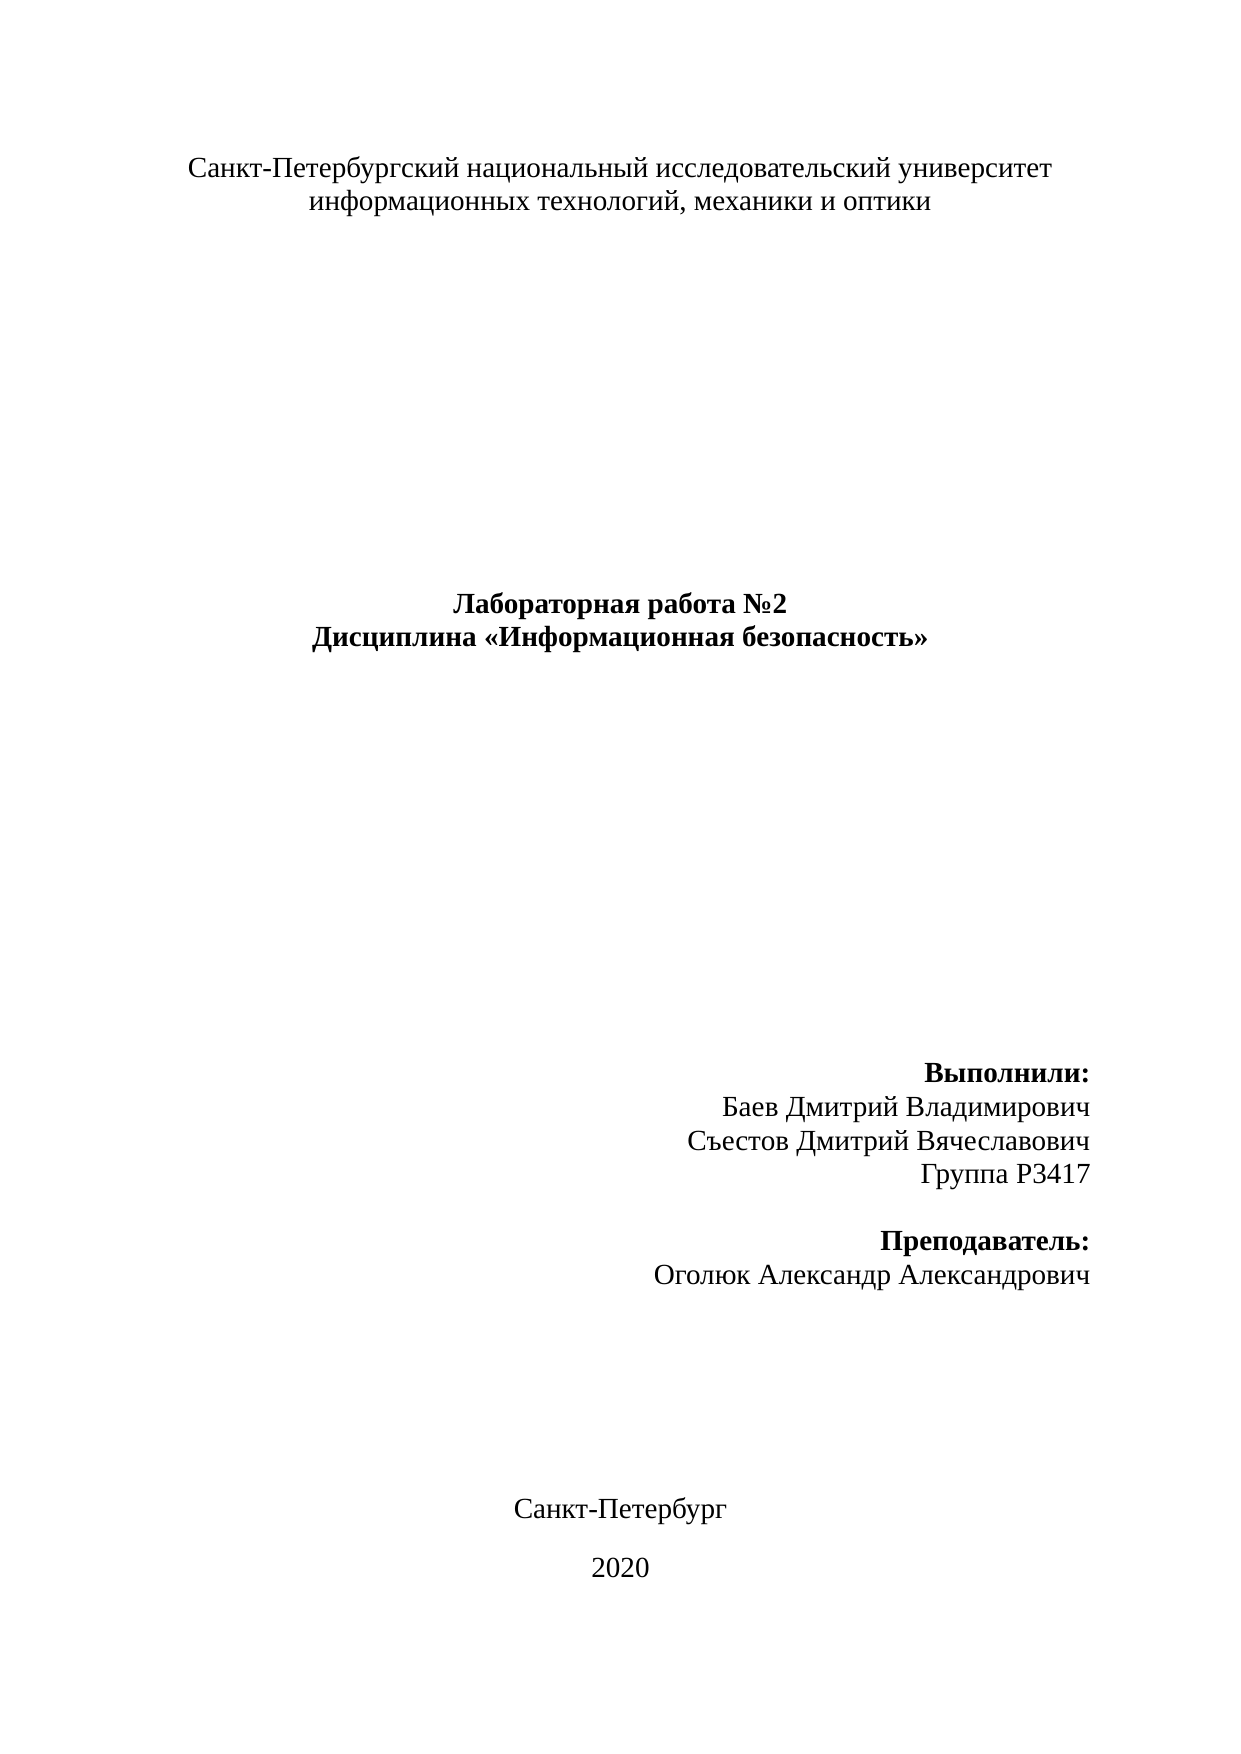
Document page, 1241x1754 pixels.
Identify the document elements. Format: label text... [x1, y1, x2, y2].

text Лабораторная работа №2 [150, 586, 1090, 619]
text Преподаватель: [150, 1223, 1090, 1257]
text Оголюк Александр Александрович [150, 1257, 1090, 1290]
text Санкт-Петербургский национальный исследовательский университет [150, 150, 1090, 183]
text Группа P3417 [150, 1156, 1090, 1190]
text 2020 [150, 1550, 1090, 1584]
text информационных технологий, механики и оптики [150, 183, 1090, 217]
text Дисциплина «Информационная безопасность» [150, 619, 1090, 653]
text Баев Дмитрий Владимирович [150, 1089, 1090, 1123]
text Санкт-Петербург [150, 1492, 1090, 1525]
text Выполнили: [150, 1056, 1090, 1089]
text Съестов Дмитрий Вячеславович [150, 1123, 1090, 1156]
